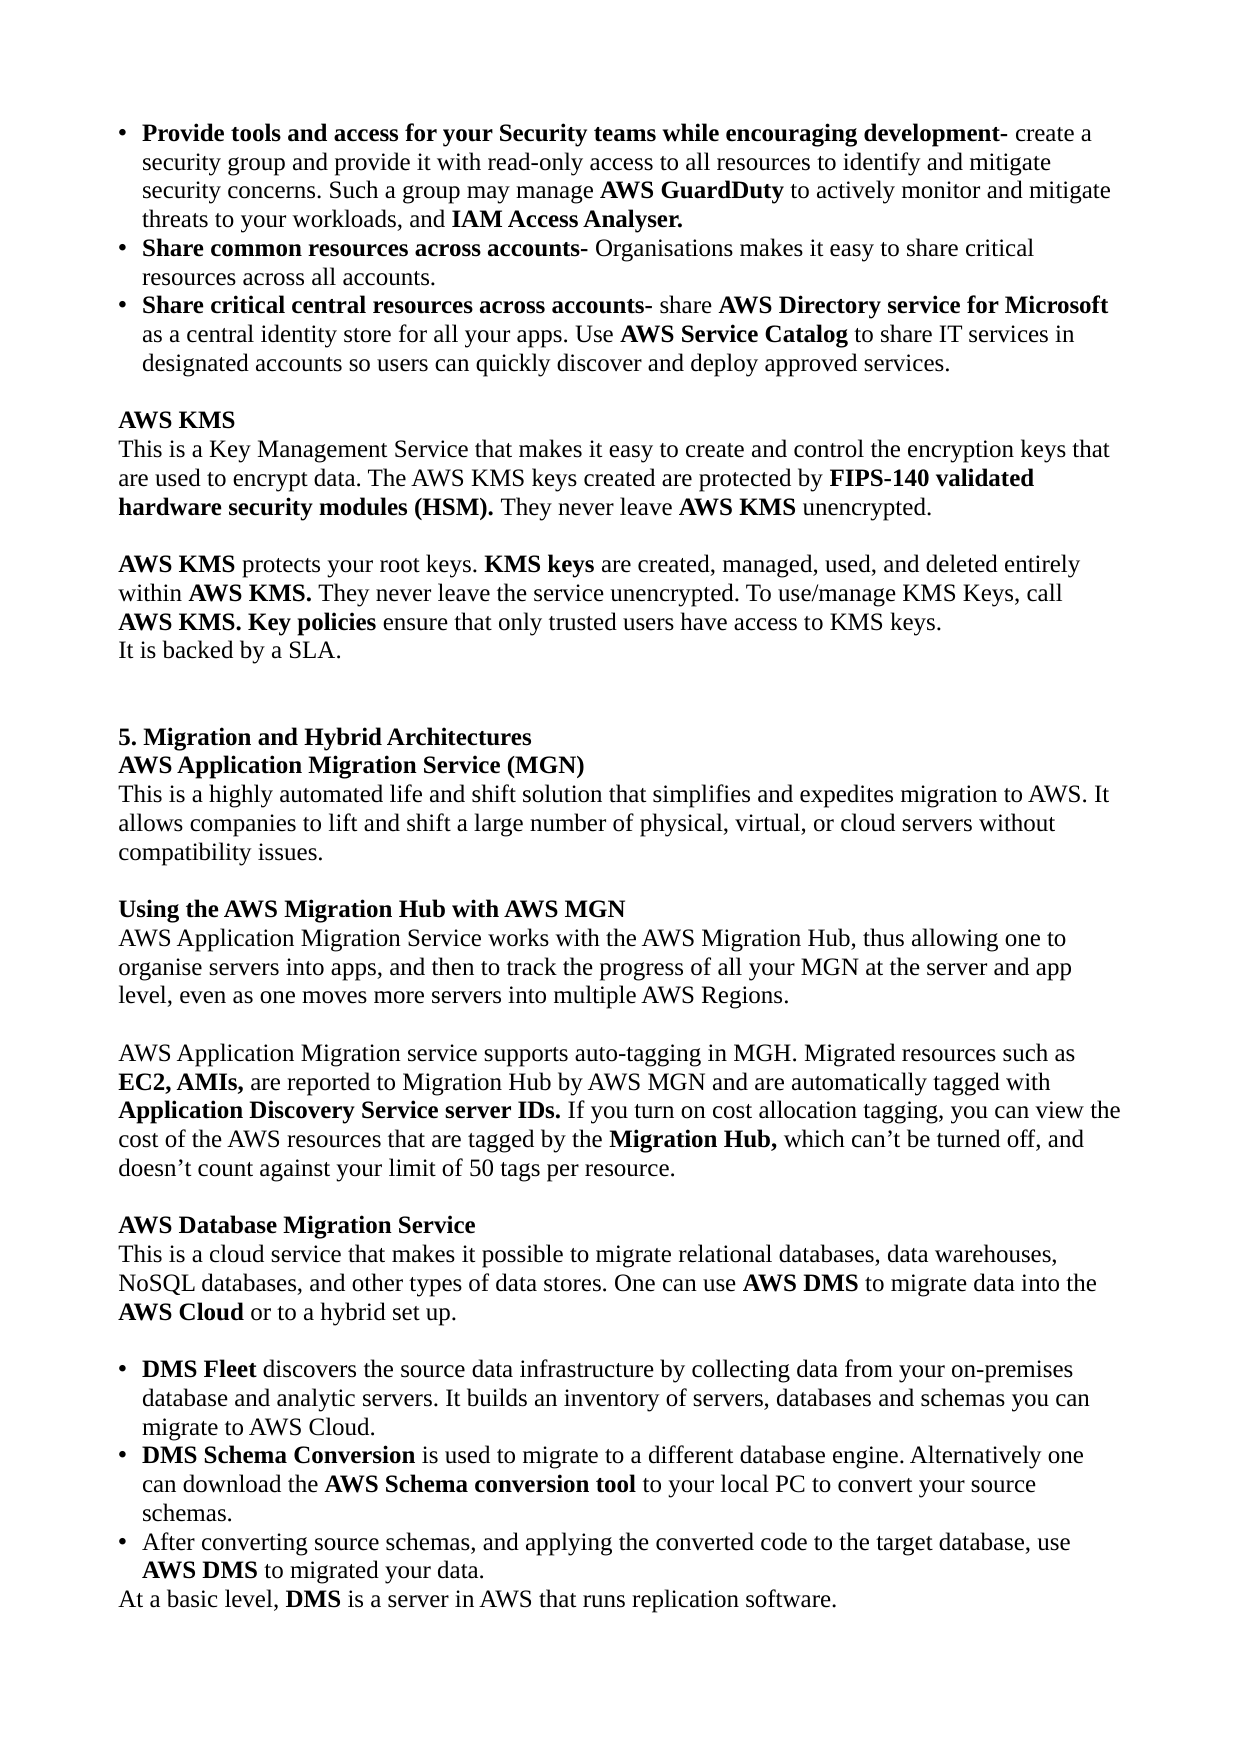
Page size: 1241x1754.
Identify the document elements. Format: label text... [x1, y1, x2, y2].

text This is a Key Management Service that makes it easy to create and control the encryption keys that are used to encrypt data. The AWS KMS keys created are protected by FIPS-140 validated hardware security modules (HSM). They never leave AWS KMS unencrypted. [118, 434, 1122, 521]
text At a basic level, DMS is a server in AWS that runs replication software. [118, 1584, 1122, 1613]
text 5. Migration and Hybrid Architectures [118, 722, 1122, 751]
list Provide tools and access for your Security teams while encouraging development- create a security group and provide it with read-only access to all resources to identify and mitigate security concerns. Such a group may manage AWS GuardDuty to actively monitor and mitigate threats to your workloads, and IAM Access Analyser. [118, 118, 1122, 233]
list Share common resources across accounts- Organisations makes it easy to share critical resources across all accounts. [118, 233, 1122, 291]
list After converting source schemas, and applying the converted code to the target database, use AWS DMS to migrated your data. [118, 1527, 1122, 1584]
text AWS Application Migration service supports auto-tagging in MGH. Migrated resources such as EC2, AMIs, are reported to Migration Hub by AWS MGN and are automatically tagged with Application Discovery Service server IDs. If you turn on cost allocation tagging, you can view the cost of the AWS resources that are tagged by the Migration Hub, which can’t be turned off, and doesn’t count against your limit of 50 tags per resource. [118, 1038, 1122, 1182]
text AWS KMS protects your root keys. KMS keys are created, managed, used, and deleted entirely within AWS KMS. They never leave the service unencrypted. To use/manage KMS Keys, call AWS KMS. Key policies ensure that only trusted users have access to KMS keys. [118, 549, 1122, 636]
text AWS Database Migration Service [118, 1211, 1122, 1239]
list DMS Fleet discovers the source data infrastructure by collecting data from your on-premises database and analytic servers. It builds an inventory of servers, databases and schemas you can migrate to AWS Cloud. [118, 1354, 1122, 1441]
text AWS Application Migration Service works with the AWS Migration Hub, thus allowing one to organise servers into apps, and then to track the progress of all your MGN at the server and app level, even as one moves more servers into multiple AWS Regions. [118, 923, 1122, 1009]
text AWS Application Migration Service (MGN) [118, 751, 1122, 779]
list Share critical central resources across accounts- share AWS Directory service for Microsoft as a central identity store for all your apps. Use AWS Service Catalog to share IT services in designated accounts so users can quickly discover and deploy approved services. [118, 291, 1122, 377]
text AWS KMS [118, 406, 1122, 434]
text Using the AWS Migration Hub with AWS MGN [118, 894, 1122, 923]
text It is backed by a SLA. [118, 636, 1122, 664]
text This is a highly automated life and shift solution that simplifies and expedites migration to AWS. It allows companies to lift and shift a large number of physical, virtual, or cloud servers without compatibility issues. [118, 779, 1122, 866]
text This is a cloud service that makes it possible to migrate relational databases, data warehouses, NoSQL databases, and other types of data stores. One can use AWS DMS to migrate data into the AWS Cloud or to a hybrid set up. [118, 1239, 1122, 1326]
list DMS Schema Conversion is used to migrate to a different database engine. Alternatively one can download the AWS Schema conversion tool to your local PC to convert your source schemas. [118, 1441, 1122, 1527]
